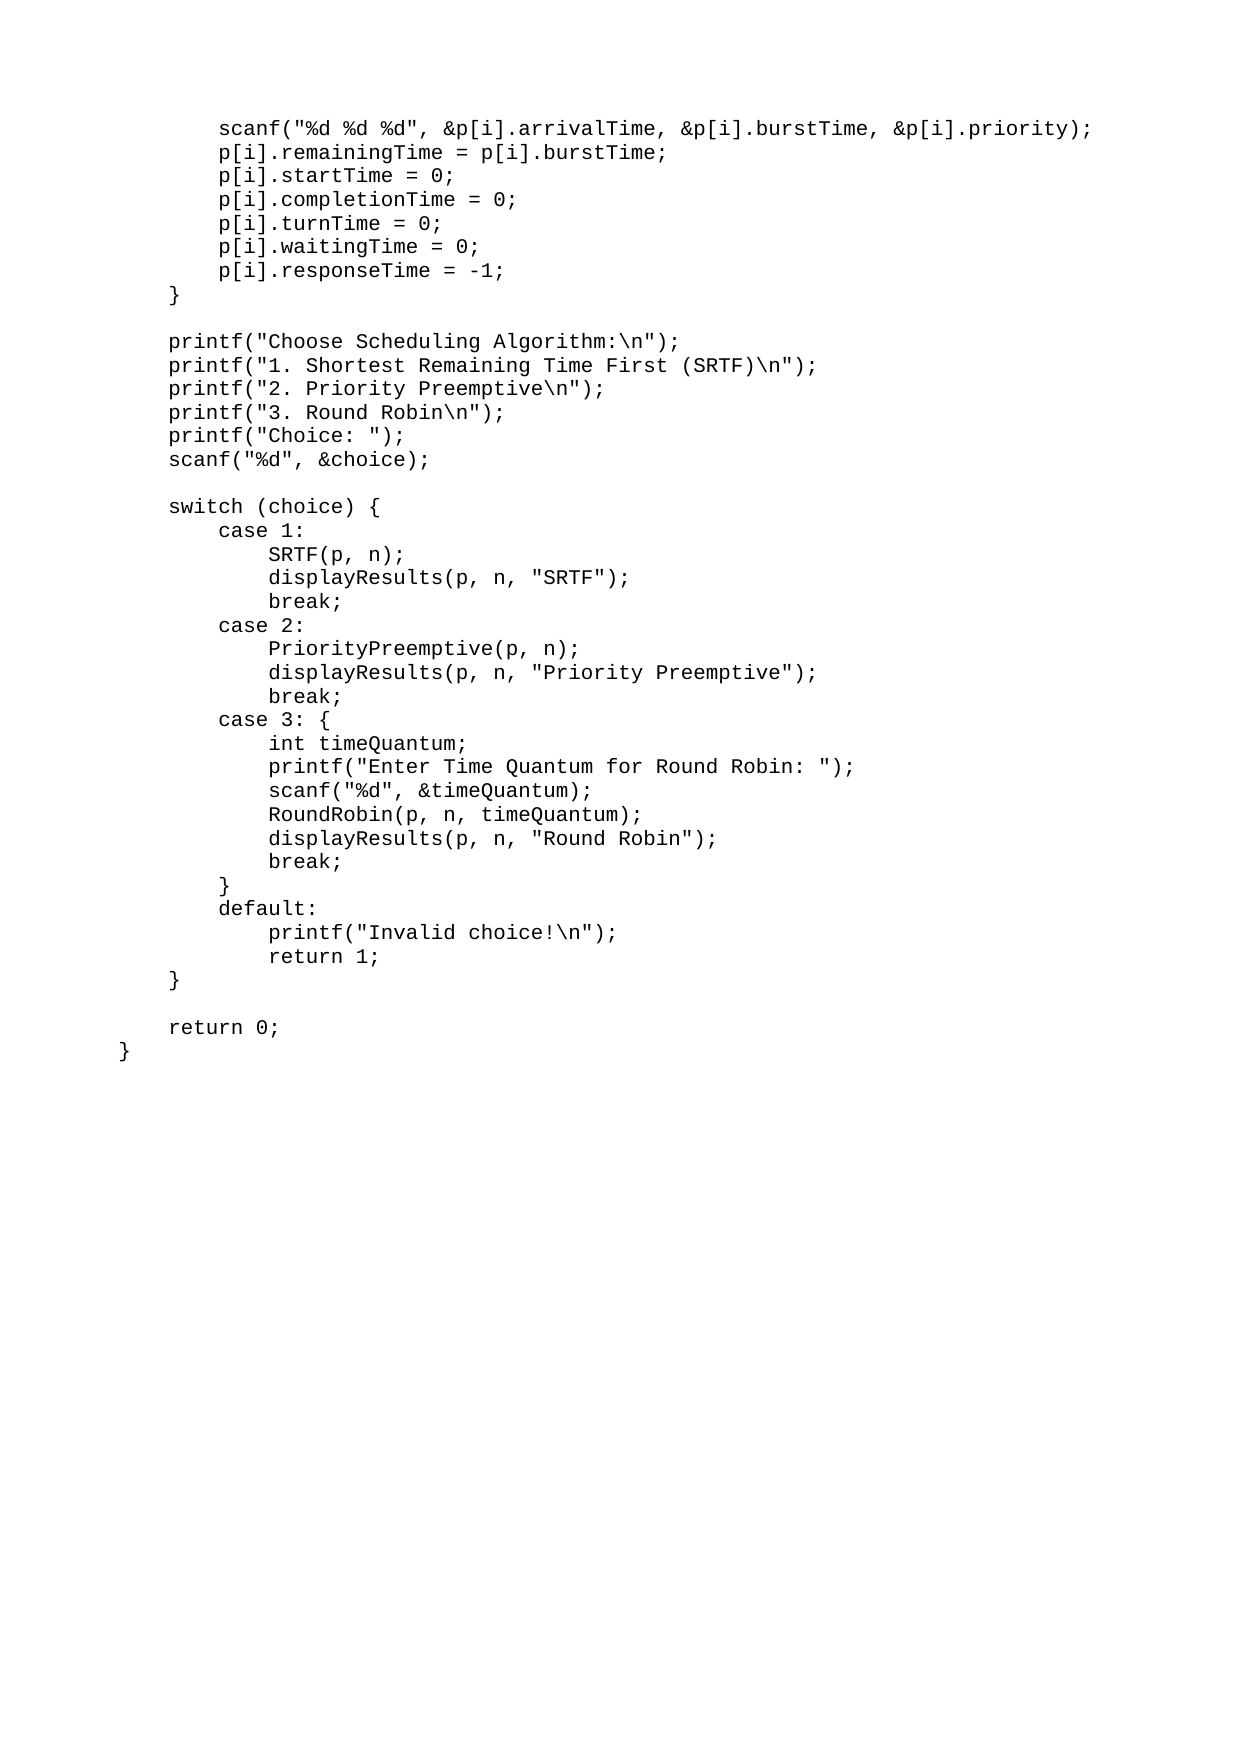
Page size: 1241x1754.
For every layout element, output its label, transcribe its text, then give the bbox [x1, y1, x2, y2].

text printf("2. Priority Preemptive\n"); [118, 378, 1122, 402]
text p[i].waitingTime = 0; [118, 236, 1122, 260]
text break; [118, 851, 1122, 875]
text break; [118, 686, 1122, 709]
text SRTF(p, n); [118, 544, 1122, 567]
text return 0; [118, 1017, 1122, 1040]
text printf("3. Round Robin\n"); [118, 402, 1122, 426]
text p[i].responseTime = -1; [118, 260, 1122, 284]
text scanf("%d", &choice); [118, 449, 1122, 473]
text printf("Enter Time Quantum for Round Robin: "); [118, 757, 1122, 780]
text scanf("%d %d %d", &p[i].arrivalTime, &p[i].burstTime, &p[i].priority); [118, 118, 1122, 142]
text p[i].remainingTime = p[i].burstTime; [118, 142, 1122, 165]
text break; [118, 591, 1122, 615]
text case 1: [118, 520, 1122, 544]
text displayResults(p, n, "Round Robin"); [118, 827, 1122, 851]
text case 3: { [118, 709, 1122, 733]
text printf("Choose Scheduling Algorithm:\n"); [118, 331, 1122, 354]
text displayResults(p, n, "SRTF"); [118, 567, 1122, 591]
text p[i].turnTime = 0; [118, 213, 1122, 236]
text printf("Invalid choice!\n"); [118, 922, 1122, 946]
text case 2: [118, 615, 1122, 638]
text displayResults(p, n, "Priority Preemptive"); [118, 662, 1122, 686]
text return 1; [118, 946, 1122, 969]
text } [118, 284, 1122, 307]
text } [118, 875, 1122, 898]
text } [118, 1040, 1122, 1064]
text int timeQuantum; [118, 733, 1122, 757]
text RoundRobin(p, n, timeQuantum); [118, 804, 1122, 827]
text } [118, 969, 1122, 993]
text p[i].completionTime = 0; [118, 189, 1122, 213]
text printf("Choice: "); [118, 426, 1122, 449]
text switch (choice) { [118, 496, 1122, 520]
text default: [118, 898, 1122, 922]
text printf("1. Shortest Remaining Time First (SRTF)\n"); [118, 354, 1122, 378]
text PriorityPreemptive(p, n); [118, 638, 1122, 662]
text p[i].startTime = 0; [118, 165, 1122, 189]
text scanf("%d", &timeQuantum); [118, 780, 1122, 804]
